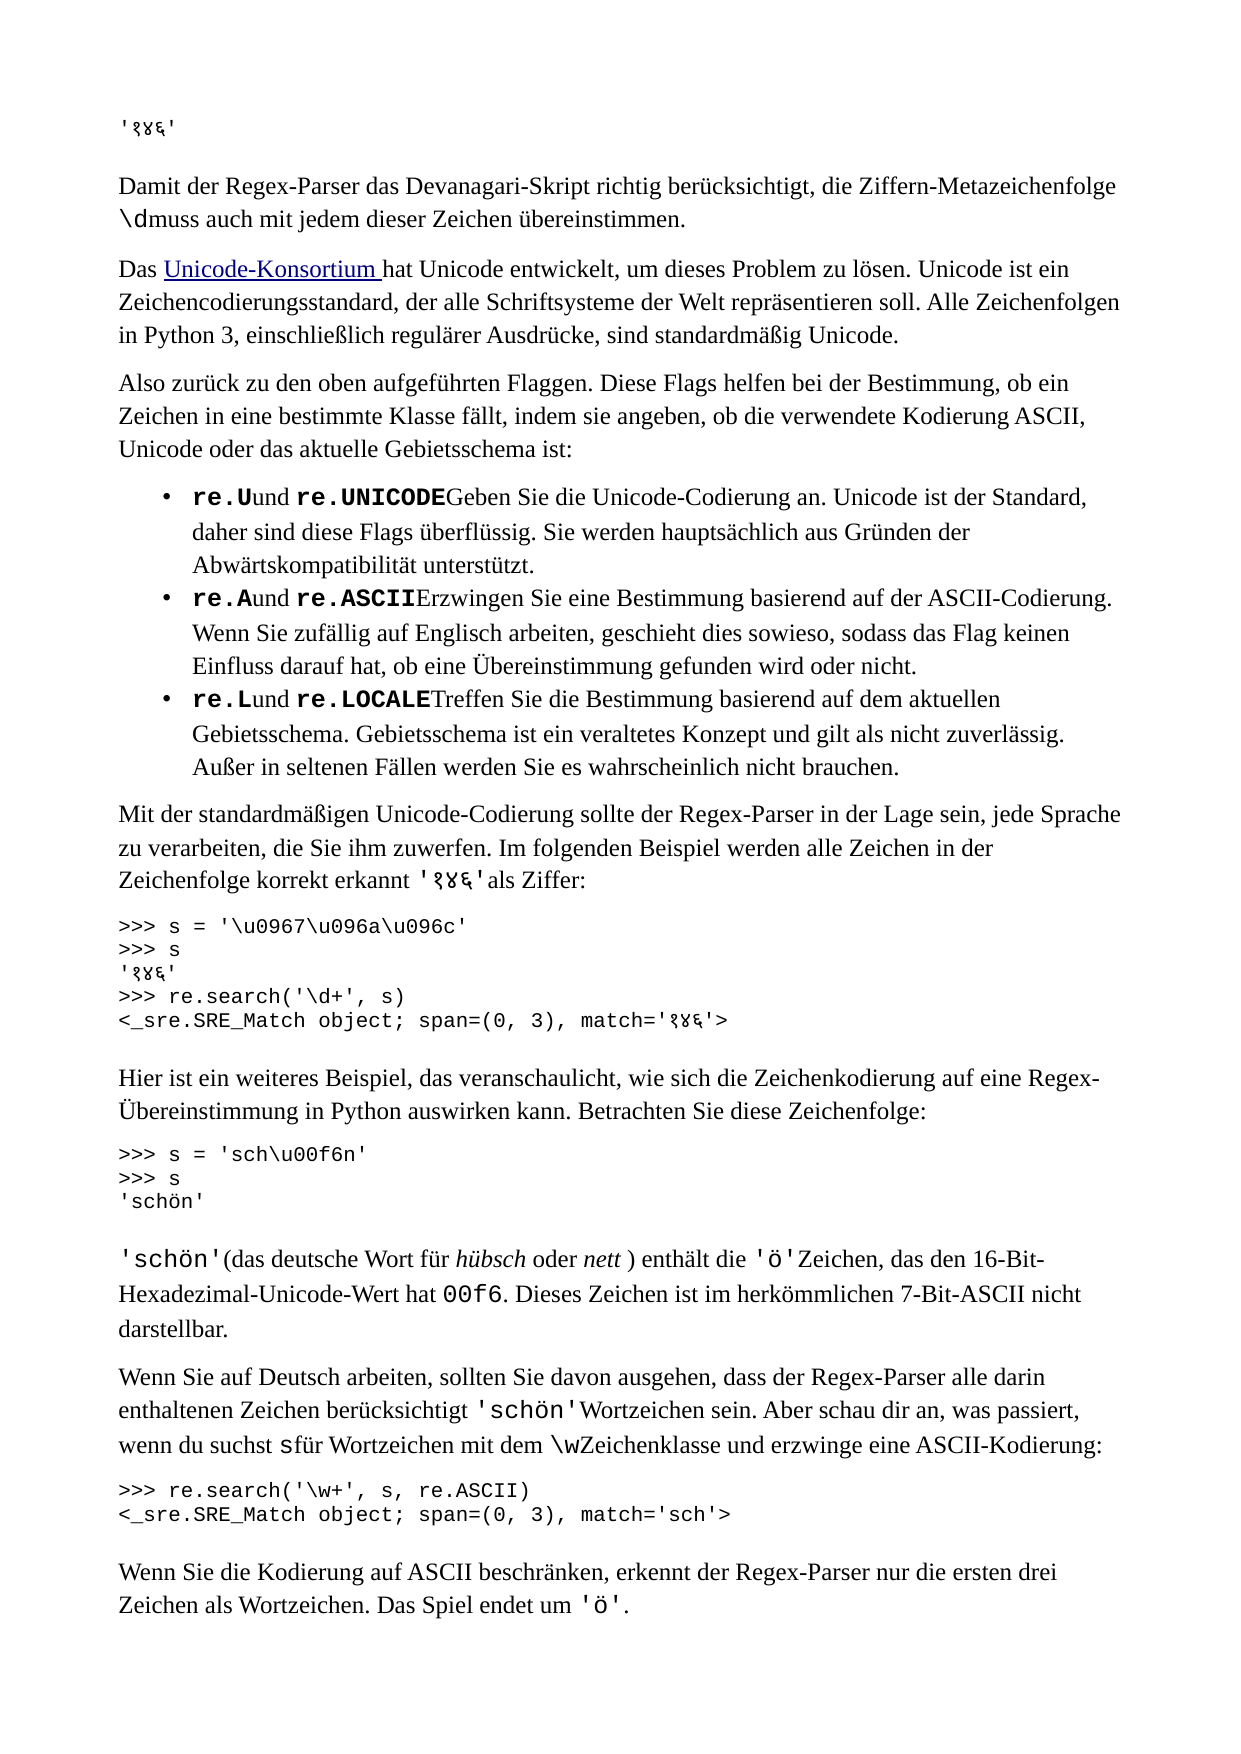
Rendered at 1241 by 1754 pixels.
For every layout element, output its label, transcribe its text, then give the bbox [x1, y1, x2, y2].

text >>> s [118, 939, 1122, 963]
text '१४६' [118, 963, 1122, 987]
text Hier ist ein weiteres Beispiel, das veranschaulicht, wie sich die Zeichenkodierung auf eine Regex-Übereinstimmung in Python auswirken kann. Betrachten Sie diese Zeichenfolge: [118, 1063, 1122, 1125]
text 'schön' [118, 1191, 1122, 1215]
text '१४६' [118, 118, 1122, 142]
text Damit der Regex-Parser das Devanagari-Skript richtig berücksichtigt, die Ziffern-Metazeichenfolge \dmuss auch mit jedem dieser Zeichen übereinstimmen. [118, 171, 1122, 235]
text Das Unicode-Konsortium hat Unicode entwickelt, um dieses Problem zu lösen. Unicode ist ein Zeichencodierungsstandard, der alle Schriftsysteme der Welt repräsentieren soll. Alle Zeichenfolgen in Python 3, einschließlich regulärer Ausdrücke, sind standardmäßig Unicode. [118, 254, 1122, 349]
text >>> s = 'sch\u00f6n' [118, 1144, 1122, 1168]
text <_sre.SRE_Match object; span=(0, 3), match='१४६'> [118, 1010, 1122, 1034]
text >>> s [118, 1168, 1122, 1191]
list re.Uund re.UNICODEGeben Sie die Unicode-Codierung an. Unicode ist der Standard, daher sind diese Flags überflüssig. Sie werden hauptsächlich aus Gründen der Abwärtskompatibilität unterstützt. [162, 482, 1122, 578]
text >>> re.search('\d+', s) [118, 987, 1122, 1010]
text Wenn Sie auf Deutsch arbeiten, sollten Sie davon ausgehen, dass der Regex-Parser alle darin enthaltenen Zeichen berücksichtigt 'schön'Wortzeichen sein. Aber schau dir an, was passiert, wenn du suchst sfür Wortzeichen mit dem \wZeichenklasse und erzwinge eine ASCII-Kodierung: [118, 1362, 1122, 1461]
text Mit der standardmäßigen Unicode-Codierung sollte der Regex-Parser in der Lage sein, jede Sprache zu verarbeiten, die Sie ihm zuwerfen. Im folgenden Beispiel werden alle Zeichen in der Zeichenfolge korrekt erkannt '१४६'als Ziffer: [118, 799, 1122, 896]
list re.Lund re.LOCALETreffen Sie die Bestimmung basierend auf dem aktuellen Gebietsschema. Gebietsschema ist ein veraltetes Konzept und gilt als nicht zuverlässig. Außer in seltenen Fällen werden Sie es wahrscheinlich nicht brauchen. [162, 684, 1122, 781]
text <_sre.SRE_Match object; span=(0, 3), match='sch'> [118, 1504, 1122, 1528]
text >>> re.search('\w+', s, re.ASCII) [118, 1480, 1122, 1504]
text >>> s = '\u0967\u096a\u096c' [118, 916, 1122, 939]
text Also zurück zu den oben aufgeführten Flaggen. Diese Flags helfen bei der Bestimmung, ob ein Zeichen in eine bestimmte Klasse fällt, indem sie angeben, ob die verwendete Kodierung ASCII, Unicode oder das aktuelle Gebietsschema ist: [118, 368, 1122, 463]
text Wenn Sie die Kodierung auf ASCII beschränken, erkennt der Regex-Parser nur die ersten drei Zeichen als Wortzeichen. Das Spiel endet um 'ö'. [118, 1557, 1122, 1621]
list re.Aund re.ASCIIErzwingen Sie eine Bestimmung basierend auf der ASCII-Codierung. Wenn Sie zufällig auf Englisch arbeiten, geschieht dies sowieso, sodass das Flag keinen Einfluss darauf hat, ob eine Übereinstimmung gefunden wird oder nicht. [162, 583, 1122, 679]
text 'schön'(das deutsche Wort für hübsch oder nett ) enthält die 'ö'Zeichen, das den 16-Bit-Hexadezimal-Unicode-Wert hat 00f6. Dieses Zeichen ist im herkömmlichen 7-Bit-ASCII nicht darstellbar. [118, 1244, 1122, 1343]
